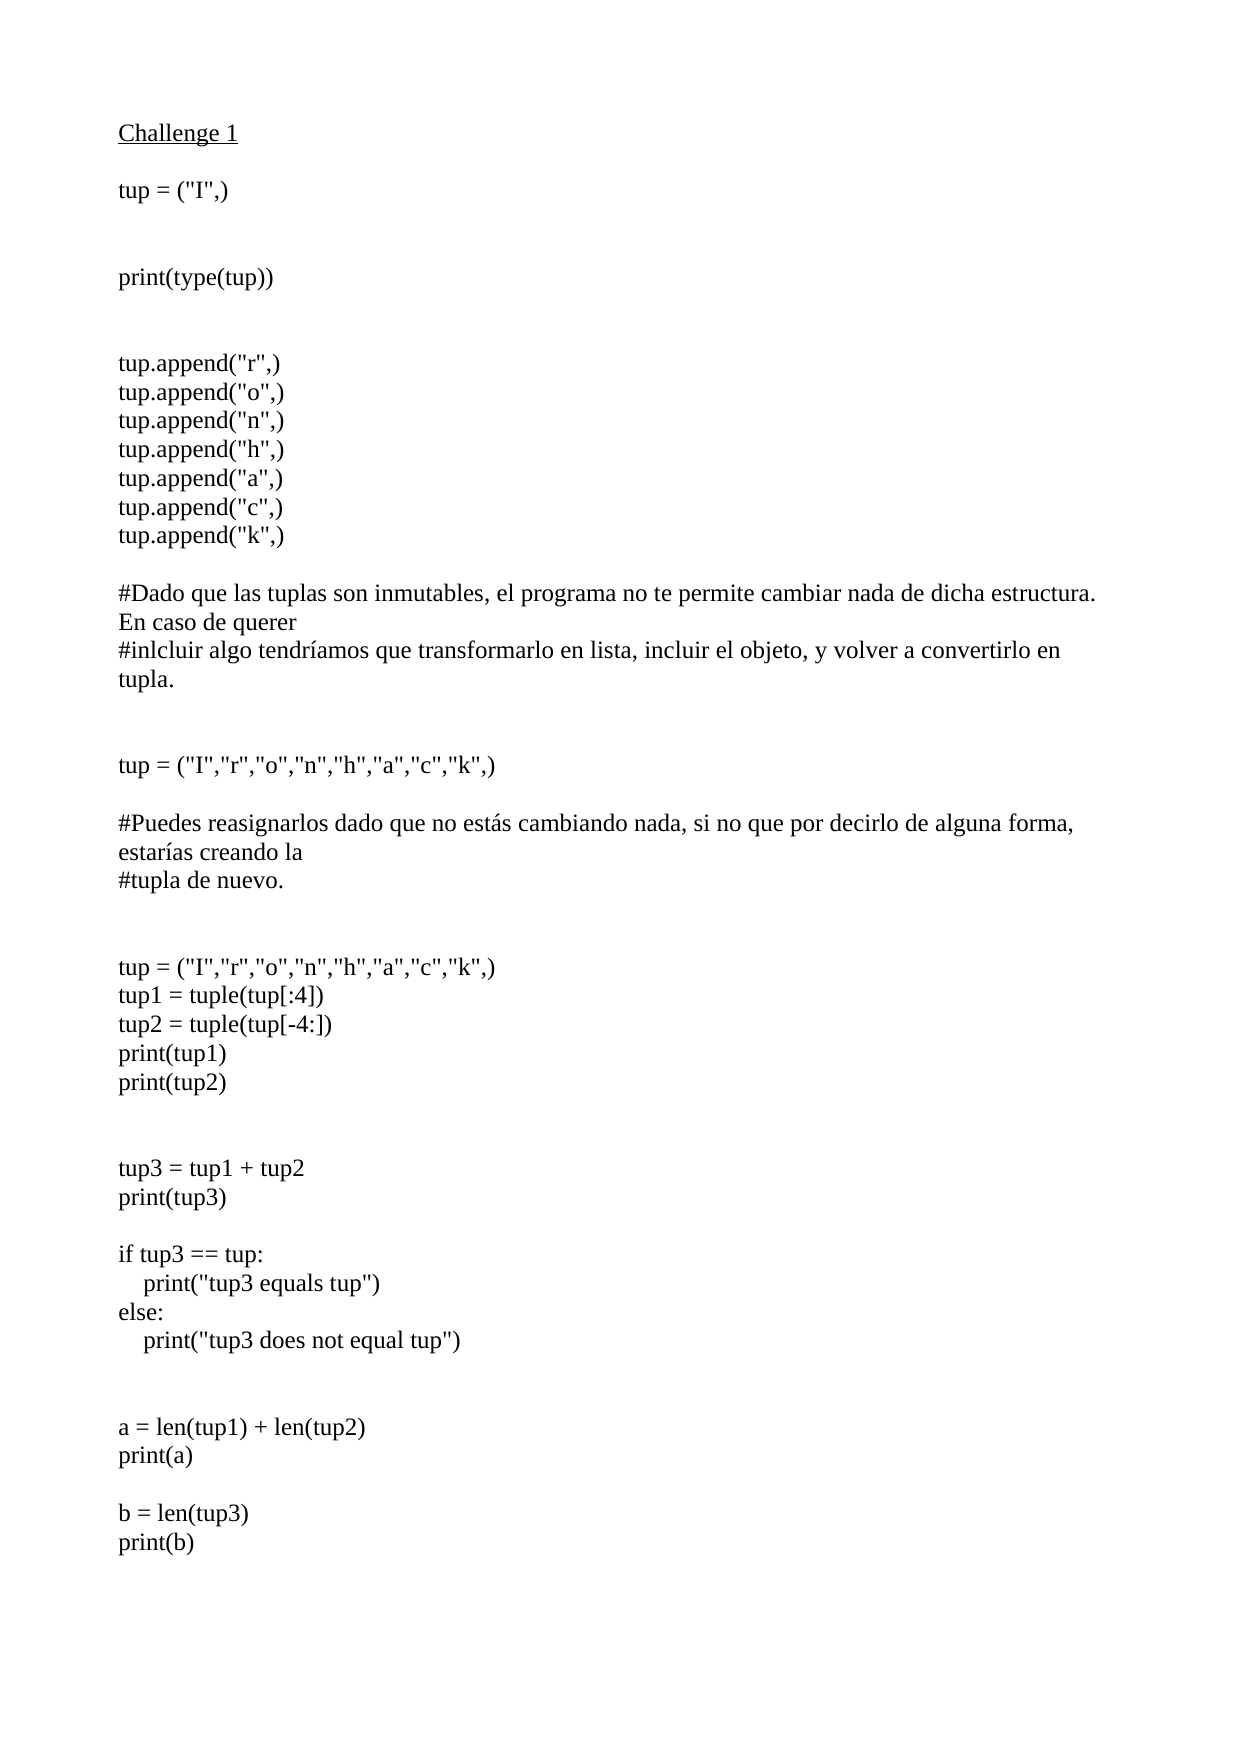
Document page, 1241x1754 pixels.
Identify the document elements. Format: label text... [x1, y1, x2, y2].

text tup.append("k",) [118, 521, 1122, 549]
text tup1 = tuple(tup[:4]) [118, 981, 1122, 1009]
text tup.append("a",) [118, 463, 1122, 492]
text if tup3 == tup: [118, 1239, 1122, 1268]
text print(a) [118, 1441, 1122, 1469]
text else: [118, 1297, 1122, 1326]
text #tupla de nuevo. [118, 866, 1122, 894]
text tup.append("r",) [118, 348, 1122, 377]
text tup3 = tup1 + tup2 [118, 1153, 1122, 1182]
text tup.append("o",) [118, 377, 1122, 406]
text print(b) [118, 1527, 1122, 1556]
text tup = ("I",) [118, 176, 1122, 204]
text #Dado que las tuplas son inmutables, el programa no te permite cambiar nada de dicha estructura. En caso de querer [118, 578, 1122, 636]
text tup = ("I","r","o","n","h","a","c","k",) [118, 751, 1122, 779]
text print("tup3 equals tup") [118, 1268, 1122, 1297]
text tup = ("I","r","o","n","h","a","c","k",) [118, 952, 1122, 981]
text print(tup2) [118, 1067, 1122, 1096]
text print("tup3 does not equal tup") [118, 1326, 1122, 1354]
text Challenge 1 [118, 118, 1122, 147]
text #inlcluir algo tendríamos que transformarlo en lista, incluir el objeto, y volver a convertirlo en tupla. [118, 636, 1122, 693]
text tup2 = tuple(tup[-4:]) [118, 1009, 1122, 1038]
text tup.append("h",) [118, 434, 1122, 463]
text #Puedes reasignarlos dado que no estás cambiando nada, si no que por decirlo de alguna forma, estarías creando la [118, 808, 1122, 866]
text print(type(tup)) [118, 262, 1122, 291]
text tup.append("c",) [118, 492, 1122, 521]
text a = len(tup1) + len(tup2) [118, 1412, 1122, 1441]
text tup.append("n",) [118, 406, 1122, 434]
text print(tup1) [118, 1038, 1122, 1067]
text b = len(tup3) [118, 1498, 1122, 1527]
text print(tup3) [118, 1182, 1122, 1211]
